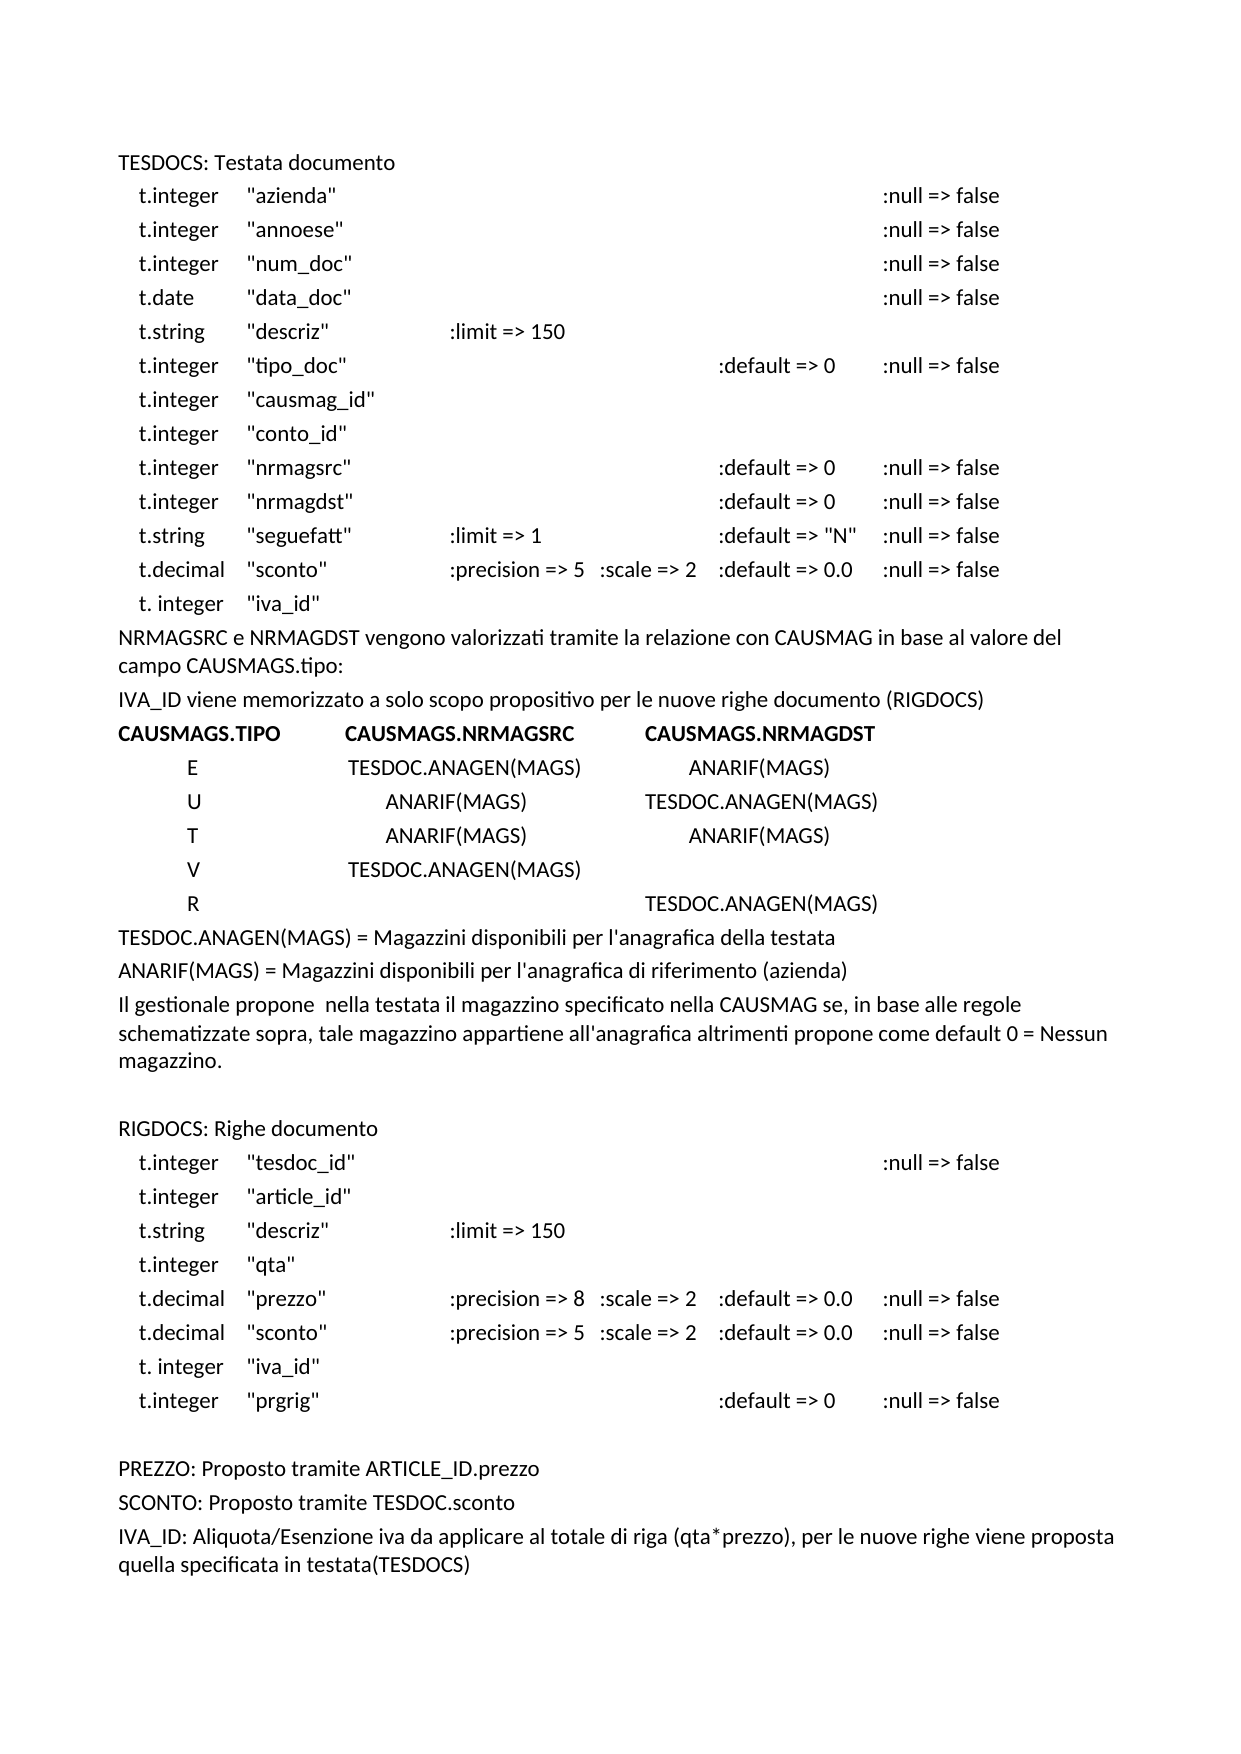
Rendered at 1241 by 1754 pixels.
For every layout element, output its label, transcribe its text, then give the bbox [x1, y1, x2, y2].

text RIGDOCS: Righe documento [118, 1114, 1122, 1143]
text IVA_ID viene memorizzato a solo scopo propositivo per le nuove righe documento (RIGDOCS) [118, 685, 1122, 713]
text t.integer "tipo_doc" :default => 0 :null => false [118, 351, 1122, 379]
text t.decimal "sconto" :precision => 5 :scale => 2 :default => 0.0 :null => false [118, 555, 1122, 583]
text t.integer "num_doc" :null => false [118, 249, 1122, 277]
text TESDOCS: Testata documento [118, 148, 1122, 176]
text t.integer "causmag_id" [118, 385, 1122, 413]
text t.integer "qta" [118, 1250, 1122, 1278]
text t.string "seguefatt" :limit => 1 :default => "N" :null => false [118, 521, 1122, 549]
text U ANARIF(MAGS) TESDOC.ANAGEN(MAGS) [118, 787, 1122, 815]
text T ANARIF(MAGS) ANARIF(MAGS) [118, 821, 1122, 849]
text t.date "data_doc" :null => false [118, 283, 1122, 311]
text V TESDOC.ANAGEN(MAGS) [118, 855, 1122, 883]
text PREZZO: Proposto tramite ARTICLE_ID.prezzo [118, 1454, 1122, 1482]
text t.string "descriz" :limit => 150 [118, 317, 1122, 345]
text IVA_ID: Aliquota/Esenzione iva da applicare al totale di riga (qta*prezzo), per le nuove righe viene proposta quella specificata in testata(TESDOCS) [118, 1522, 1122, 1578]
text t.integer "article_id" [118, 1182, 1122, 1211]
text E TESDOC.ANAGEN(MAGS) ANARIF(MAGS) [118, 753, 1122, 781]
text ANARIF(MAGS) = Magazzini disponibili per l'anagrafica di riferimento (azienda) [118, 957, 1122, 985]
text t.integer "nrmagsrc" :default => 0 :null => false [118, 453, 1122, 481]
text t.integer "conto_id" [118, 419, 1122, 447]
text t. integer "iva_id" [118, 589, 1122, 617]
text t.integer "prgrig" :default => 0 :null => false [118, 1386, 1122, 1414]
text NRMAGSRC e NRMAGDST vengono valorizzati tramite la relazione con CAUSMAG in base al valore del campo CAUSMAGS.tipo: [118, 623, 1122, 679]
text SCONTO: Proposto tramite TESDOC.sconto [118, 1488, 1122, 1516]
text t.integer "annoese" :null => false [118, 216, 1122, 243]
text R TESDOC.ANAGEN(MAGS) [118, 889, 1122, 917]
text t. integer "iva_id" [118, 1352, 1122, 1380]
text t.integer "nrmagdst" :default => 0 :null => false [118, 487, 1122, 515]
text t.integer "azienda" :null => false [118, 182, 1122, 209]
text t.decimal "sconto" :precision => 5 :scale => 2 :default => 0.0 :null => false [118, 1318, 1122, 1346]
text CAUSMAGS.TIPO CAUSMAGS.NRMAGSRC CAUSMAGS.NRMAGDST [118, 719, 1122, 747]
text Il gestionale propone nella testata il magazzino specificato nella CAUSMAG se, in base alle regole schematizzate sopra, tale magazzino appartiene all'anagrafica altrimenti propone come default 0 = Nessun magazzino. [118, 991, 1122, 1075]
text t.string "descriz" :limit => 150 [118, 1216, 1122, 1244]
text TESDOC.ANAGEN(MAGS) = Magazzini disponibili per l'anagrafica della testata [118, 923, 1122, 951]
text t.integer "tesdoc_id" :null => false [118, 1148, 1122, 1177]
text t.decimal "prezzo" :precision => 8 :scale => 2 :default => 0.0 :null => false [118, 1284, 1122, 1312]
